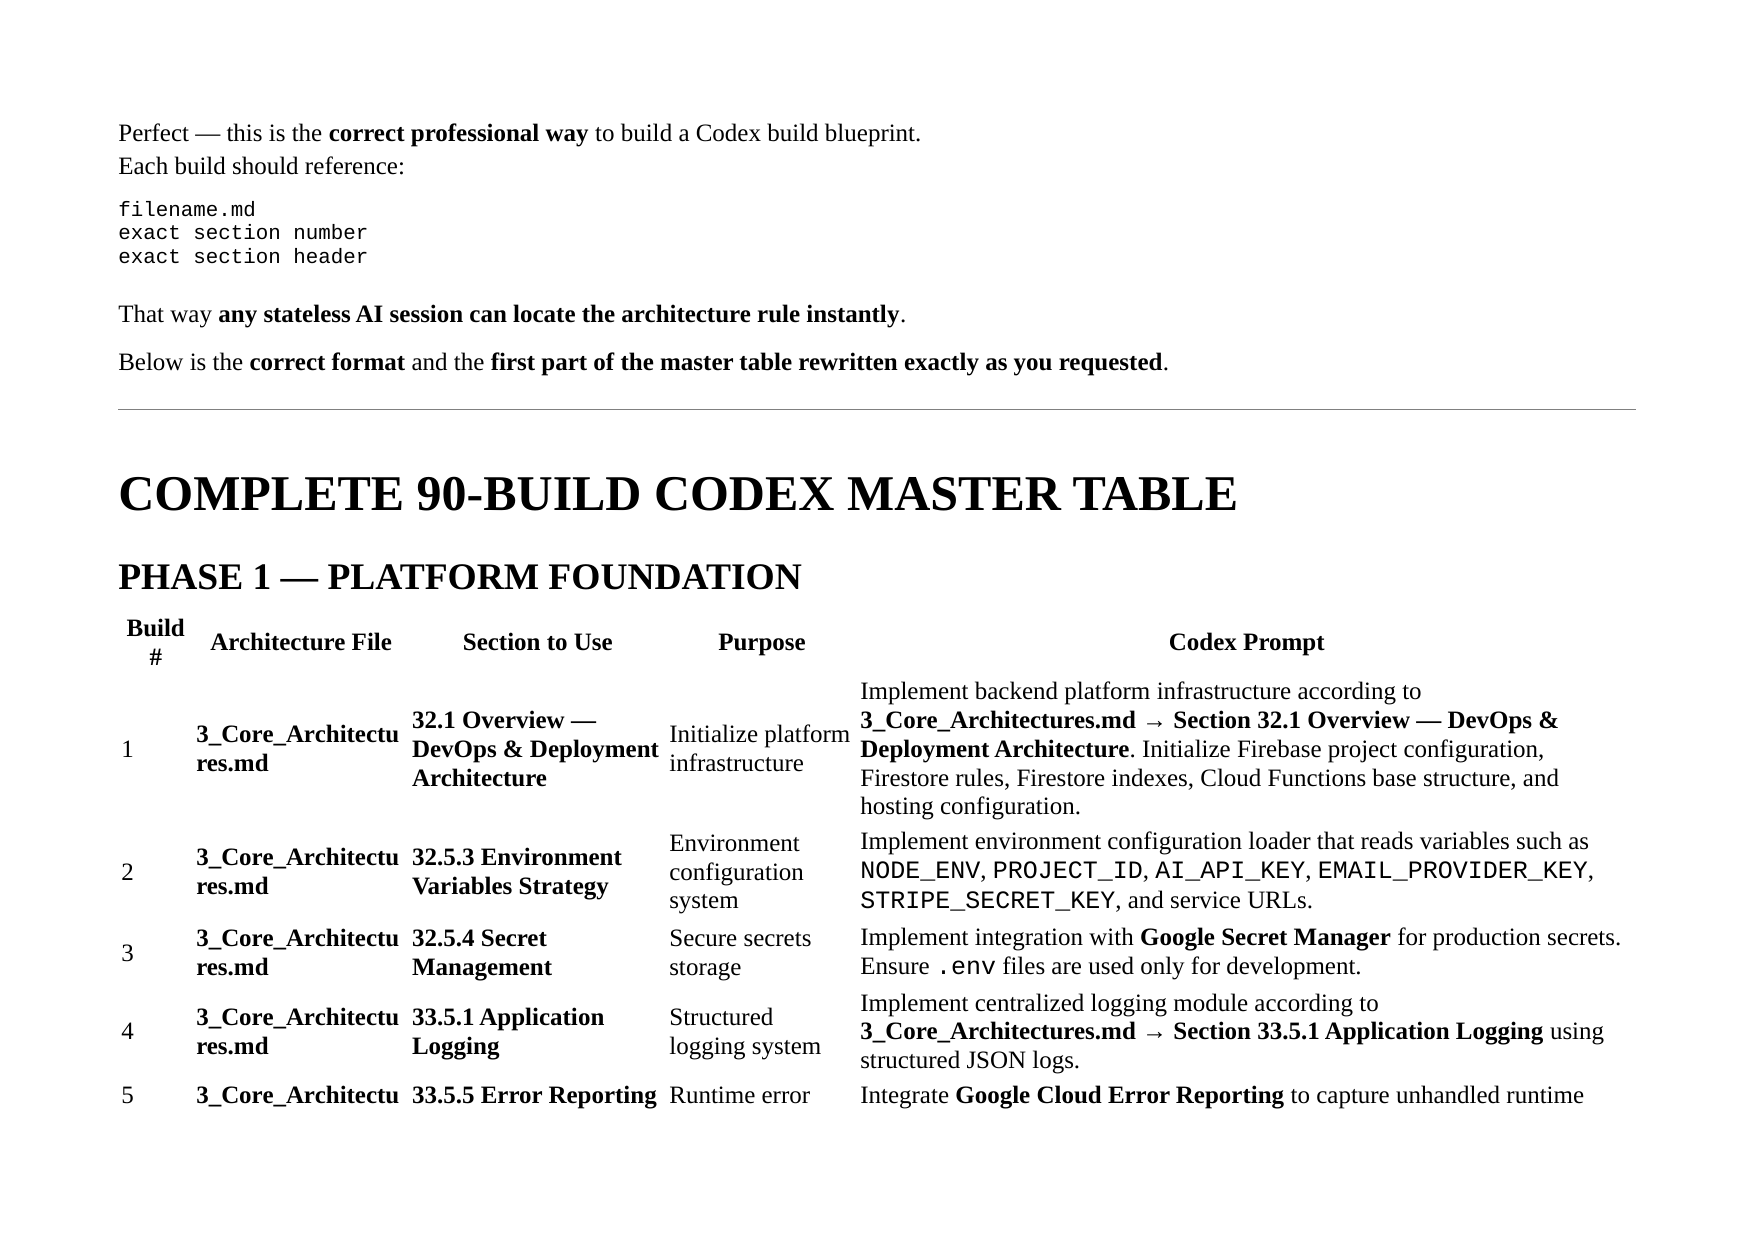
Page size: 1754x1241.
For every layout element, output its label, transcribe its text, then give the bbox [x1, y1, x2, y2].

table_cell 3 [118, 919, 193, 985]
table_cell 32.5.3 Environment Variables Strategy [409, 823, 666, 919]
table_header Build # [118, 610, 193, 673]
text Perfect — this is the correct professional way to build a Codex build blueprint. Each build should reference: [118, 118, 1636, 180]
table_cell 33.5.1 Application Logging [409, 985, 666, 1077]
table_cell Runtime error [666, 1077, 857, 1111]
text exact section number [118, 222, 1636, 246]
table_cell Implement integration with Google Secret Manager for production secrets. Ensure .env files are used only for development. [857, 919, 1636, 985]
table_header Architecture File [193, 610, 409, 673]
table_cell 33.5.5 Error Reporting [409, 1077, 666, 1111]
table_cell 5 [118, 1077, 193, 1111]
table_cell 1 [118, 674, 193, 823]
table_cell Integrate Google Cloud Error Reporting to capture unhandled runtime [857, 1077, 1636, 1111]
table_cell 3_Core_Architectures.md [193, 823, 409, 919]
table_cell Structured logging system [666, 985, 857, 1077]
subtitle COMPLETE 90-BUILD CODEX MASTER TABLE [118, 464, 1636, 521]
table_cell 3_Core_Architectures.md [193, 674, 409, 823]
subtitle PHASE 1 — PLATFORM FOUNDATION [118, 554, 1636, 598]
table_cell Implement centralized logging module according to 3_Core_Architectures.md → Section 33.5.1 Application Logging using structured JSON logs. [857, 985, 1636, 1077]
table_cell 3_Core_Architectures.md [193, 985, 409, 1077]
table_cell Implement environment configuration loader that reads variables such as NODE_ENV, PROJECT_ID, AI_API_KEY, EMAIL_PROVIDER_KEY, STRIPE_SECRET_KEY, and service URLs. [857, 823, 1636, 919]
table_cell 4 [118, 985, 193, 1077]
table_cell 3_Core_Architectures.md [193, 919, 409, 985]
table_header Purpose [666, 610, 857, 673]
table_cell 32.1 Overview — DevOps & Deployment Architecture [409, 674, 666, 823]
table_cell Implement backend platform infrastructure according to 3_Core_Architectures.md → Section 32.1 Overview — DevOps & Deployment Architecture. Initialize Firebase project configuration, Firestore rules, Firestore indexes, Cloud Functions base structure, and hosting configuration. [857, 674, 1636, 823]
text Below is the correct format and the first part of the master table rewritten exactly as you requested. [118, 347, 1636, 376]
table_cell Environment configuration system [666, 823, 857, 919]
table_cell 32.5.4 Secret Management [409, 919, 666, 985]
table_header Codex Prompt [857, 610, 1636, 673]
table_cell Secure secrets storage [666, 919, 857, 985]
table_cell 2 [118, 823, 193, 919]
table_cell 3_Core_Architectu [193, 1077, 409, 1111]
text filename.md [118, 199, 1636, 222]
text That way any stateless AI session can locate the architecture rule instantly. [118, 299, 1636, 328]
table_cell Initialize platform infrastructure [666, 674, 857, 823]
text exact section header [118, 246, 1636, 270]
table_header Section to Use [409, 610, 666, 673]
